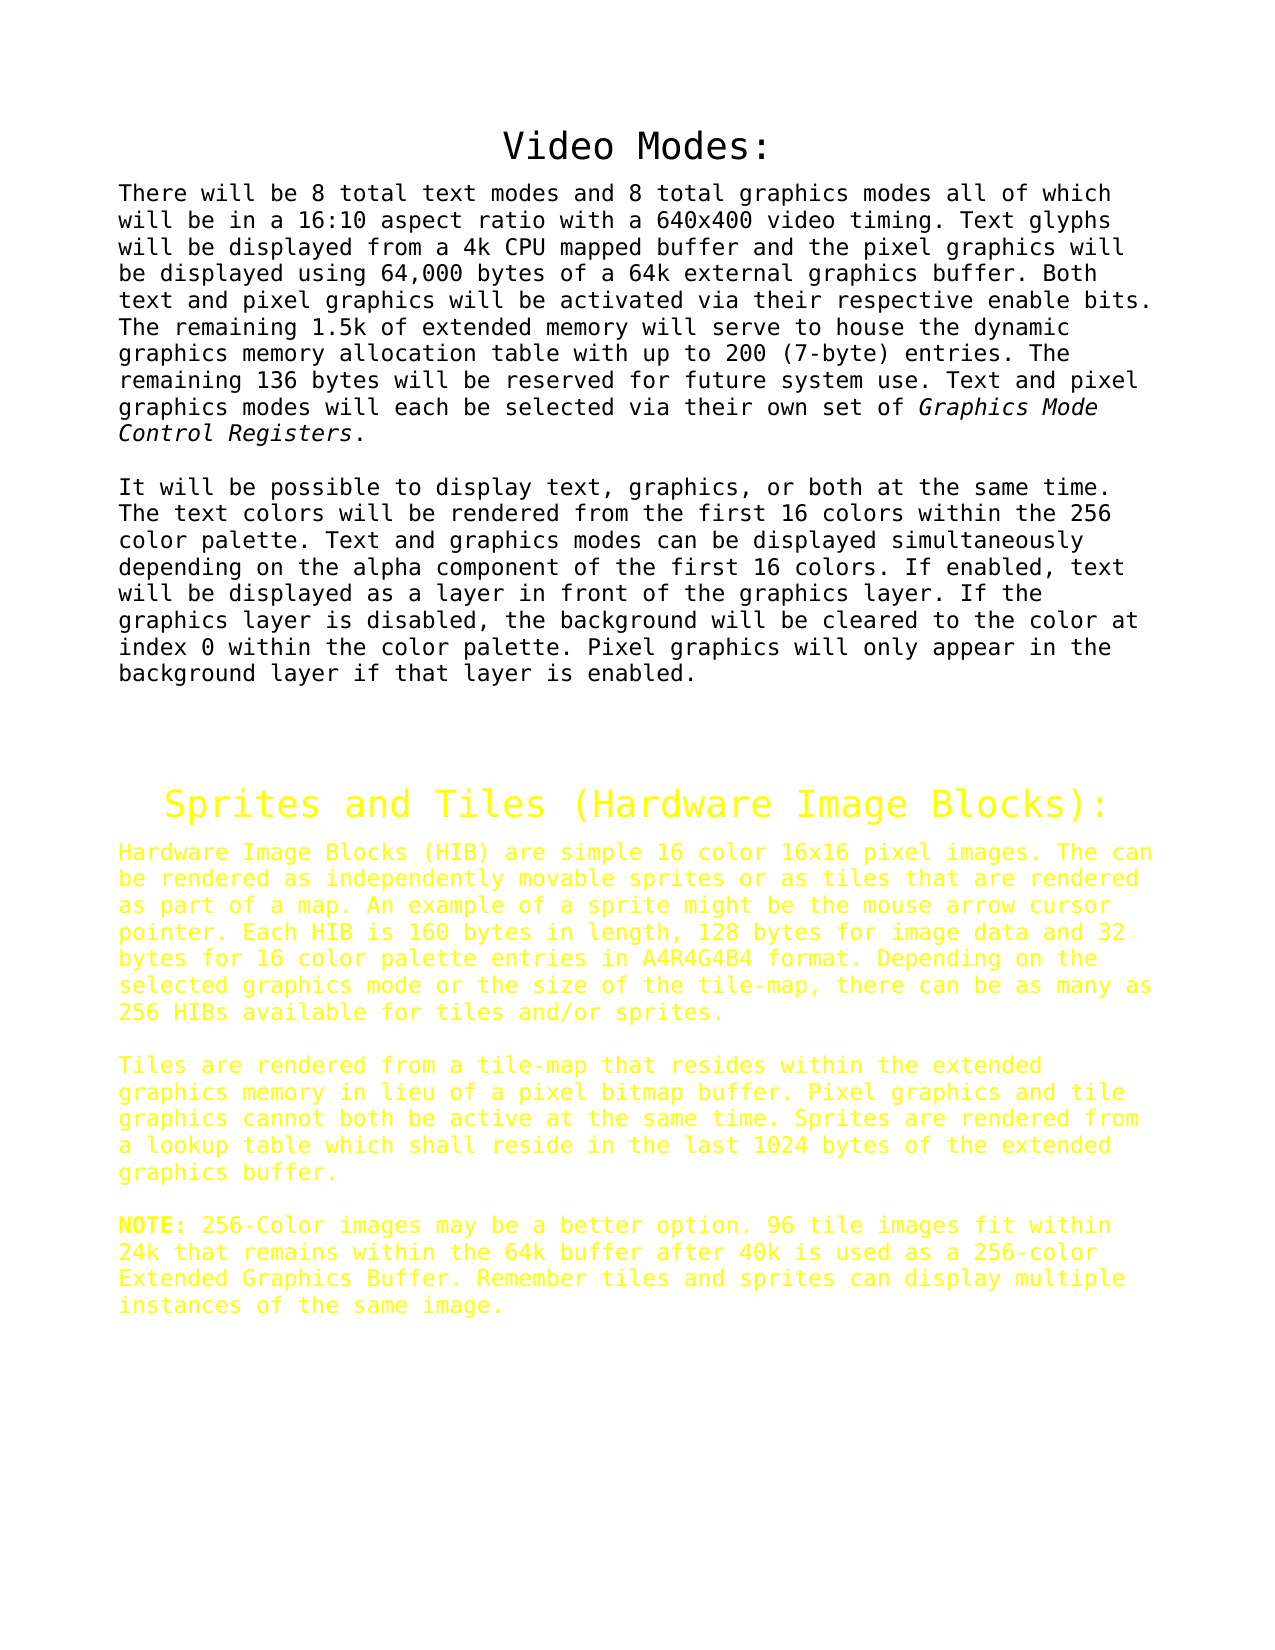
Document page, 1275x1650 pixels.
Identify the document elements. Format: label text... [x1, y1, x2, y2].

text It will be possible to display text, graphics, or both at the same time. The text colors will be rendered from the first 16 colors within the 256 color palette. Text and graphics modes can be displayed simultaneously depending on the alpha component of the first 16 colors. If enabled, text will be displayed as a layer in front of the graphics layer. If the graphics layer is disabled, the background will be cleared to the color at index 0 within the color palette. Pixel graphics will only appear in the background layer if that layer is enabled. [118, 474, 1157, 687]
text Hardware Image Blocks (HIB) are simple 16 color 16x16 pixel images. The can be rendered as independently movable sprites or as tiles that are rendered as part of a map. An example of a sprite might be the mouse arrow cursor pointer. Each HIB is 160 bytes in length, 128 bytes for image data and 32 bytes for 16 color palette entries in A4R4G4B4 format. Depending on the selected graphics mode or the size of the tile-map, there can be as many as 256 HIBs available for tiles and/or sprites. [118, 839, 1157, 1025]
text There will be 8 total text modes and 8 total graphics modes all of which will be in a 16:10 aspect ratio with a 640x400 video timing. Text glyphs will be displayed from a 4k CPU mapped buffer and the pixel graphics will be displayed using 64,000 bytes of a 64k external graphics buffer. Both text and pixel graphics will be activated via their respective enable bits. The remaining 1.5k of extended memory will serve to house the dynamic graphics memory allocation table with up to 200 (7-byte) entries. The remaining 136 bytes will be reserved for future system use. Text and pixel graphics modes will each be selected via their own set of Graphics Mode Control Registers. [118, 181, 1157, 447]
text NOTE: 256-Color images may be a better option. 96 tile images fit within 24k that remains within the 64k buffer after 40k is used as a 256-color Extended Graphics Buffer. Remember tiles and sprites can display multiple instances of the same image. [118, 1212, 1157, 1319]
subtitle Sprites and Tiles (Hardware Image Blocks): [118, 782, 1157, 826]
text Tiles are rendered from a tile-map that resides within the extended graphics memory in lieu of a pixel bitmap buffer. Pixel graphics and tile graphics cannot both be active at the same time. Sprites are rendered from a lookup table which shall reside in the last 1024 bytes of the extended graphics buffer. [118, 1052, 1157, 1185]
subtitle Video Modes: [118, 124, 1157, 168]
